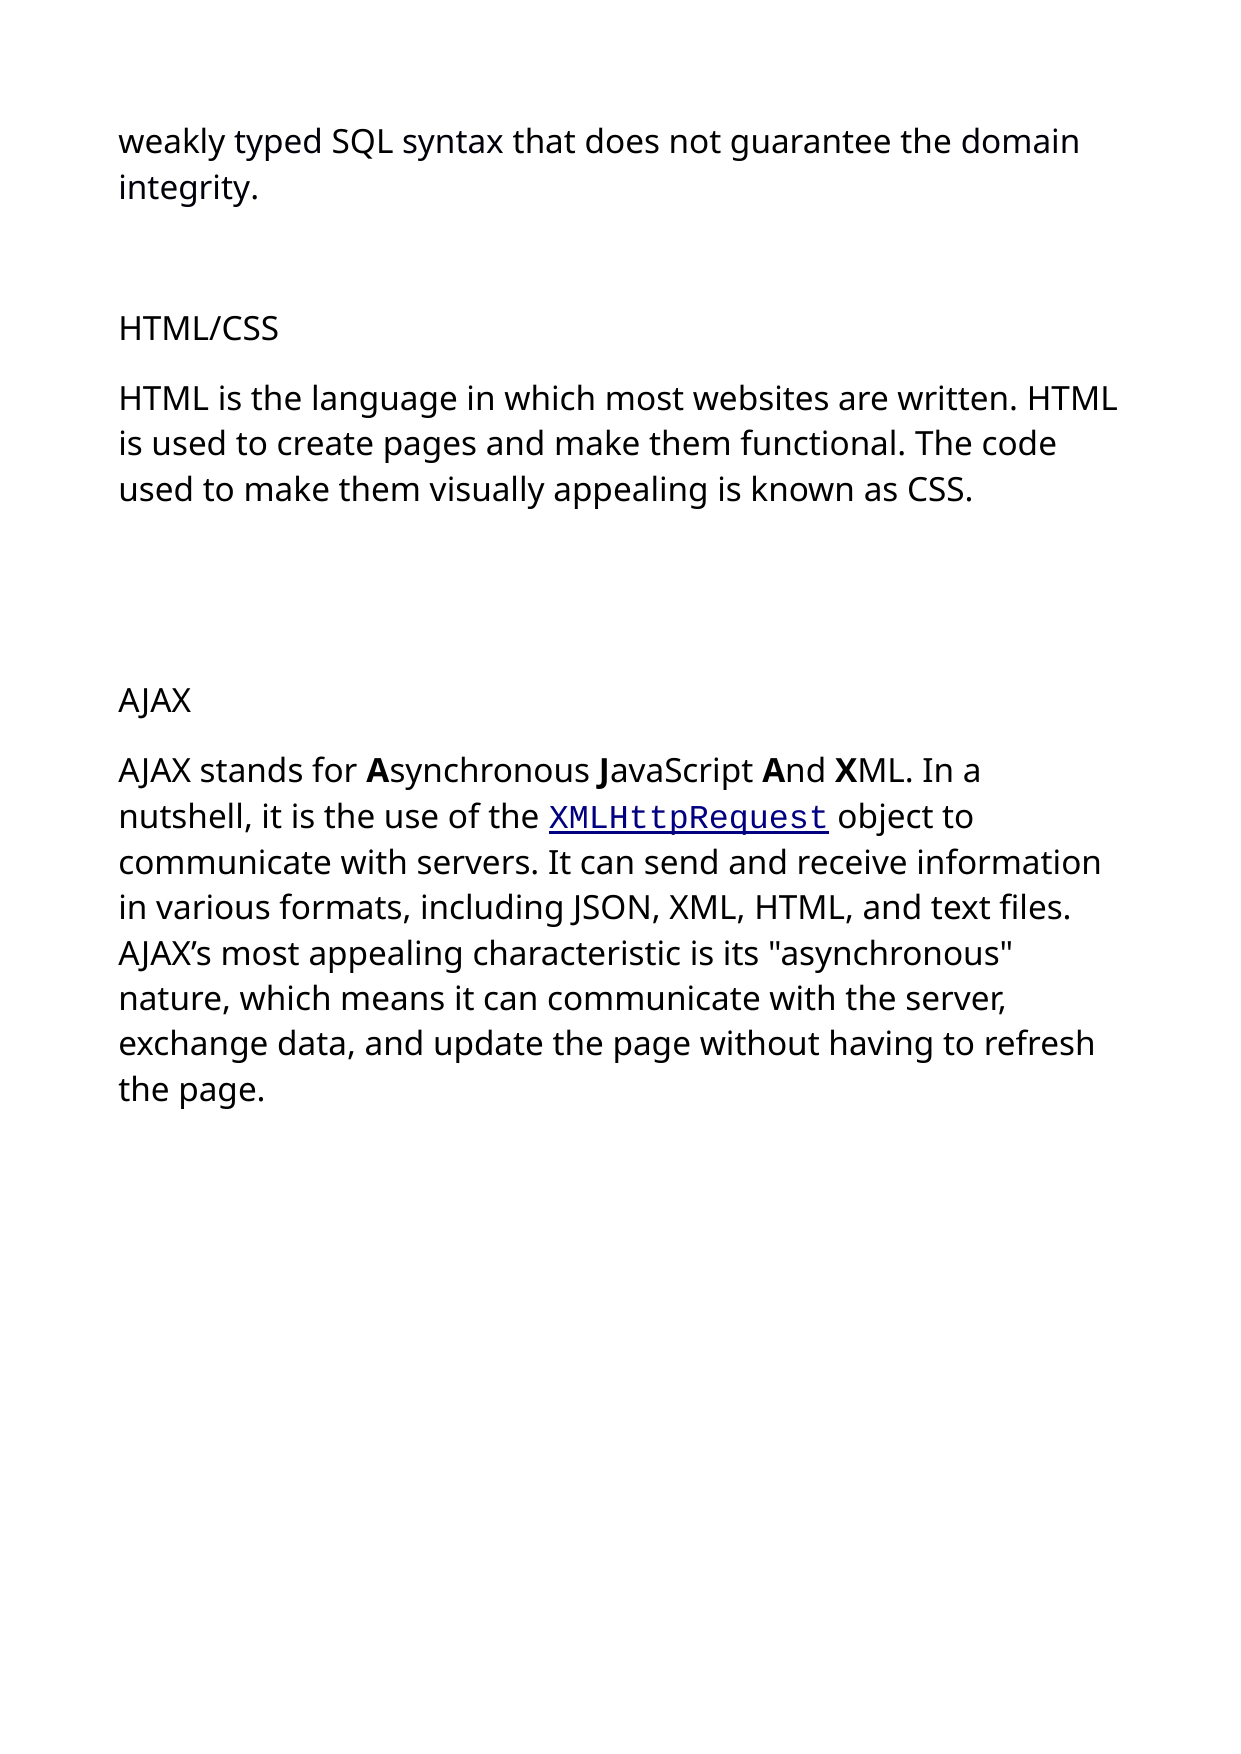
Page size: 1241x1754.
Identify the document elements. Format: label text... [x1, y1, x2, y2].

text AJAX stands for Asynchronous JavaScript And XML. In a nutshell, it is the use of the XMLHttpRequest object to communicate with servers. It can send and receive information in various formats, including JSON, XML, HTML, and text files. AJAX’s most appealing characteristic is its "asynchronous" nature, which means it can communicate with the server, exchange data, and update the page without having to refresh the page. [118, 747, 1122, 1111]
text AJAX [118, 677, 1122, 722]
text HTML is the language in which most websites are written. HTML is used to create pages and make them functional. The code used to make them visually appealing is known as CSS. [118, 375, 1122, 511]
text HTML/CSS [118, 304, 1122, 350]
text weakly typed SQL syntax that does not guarantee the domain integrity. [118, 118, 1122, 209]
